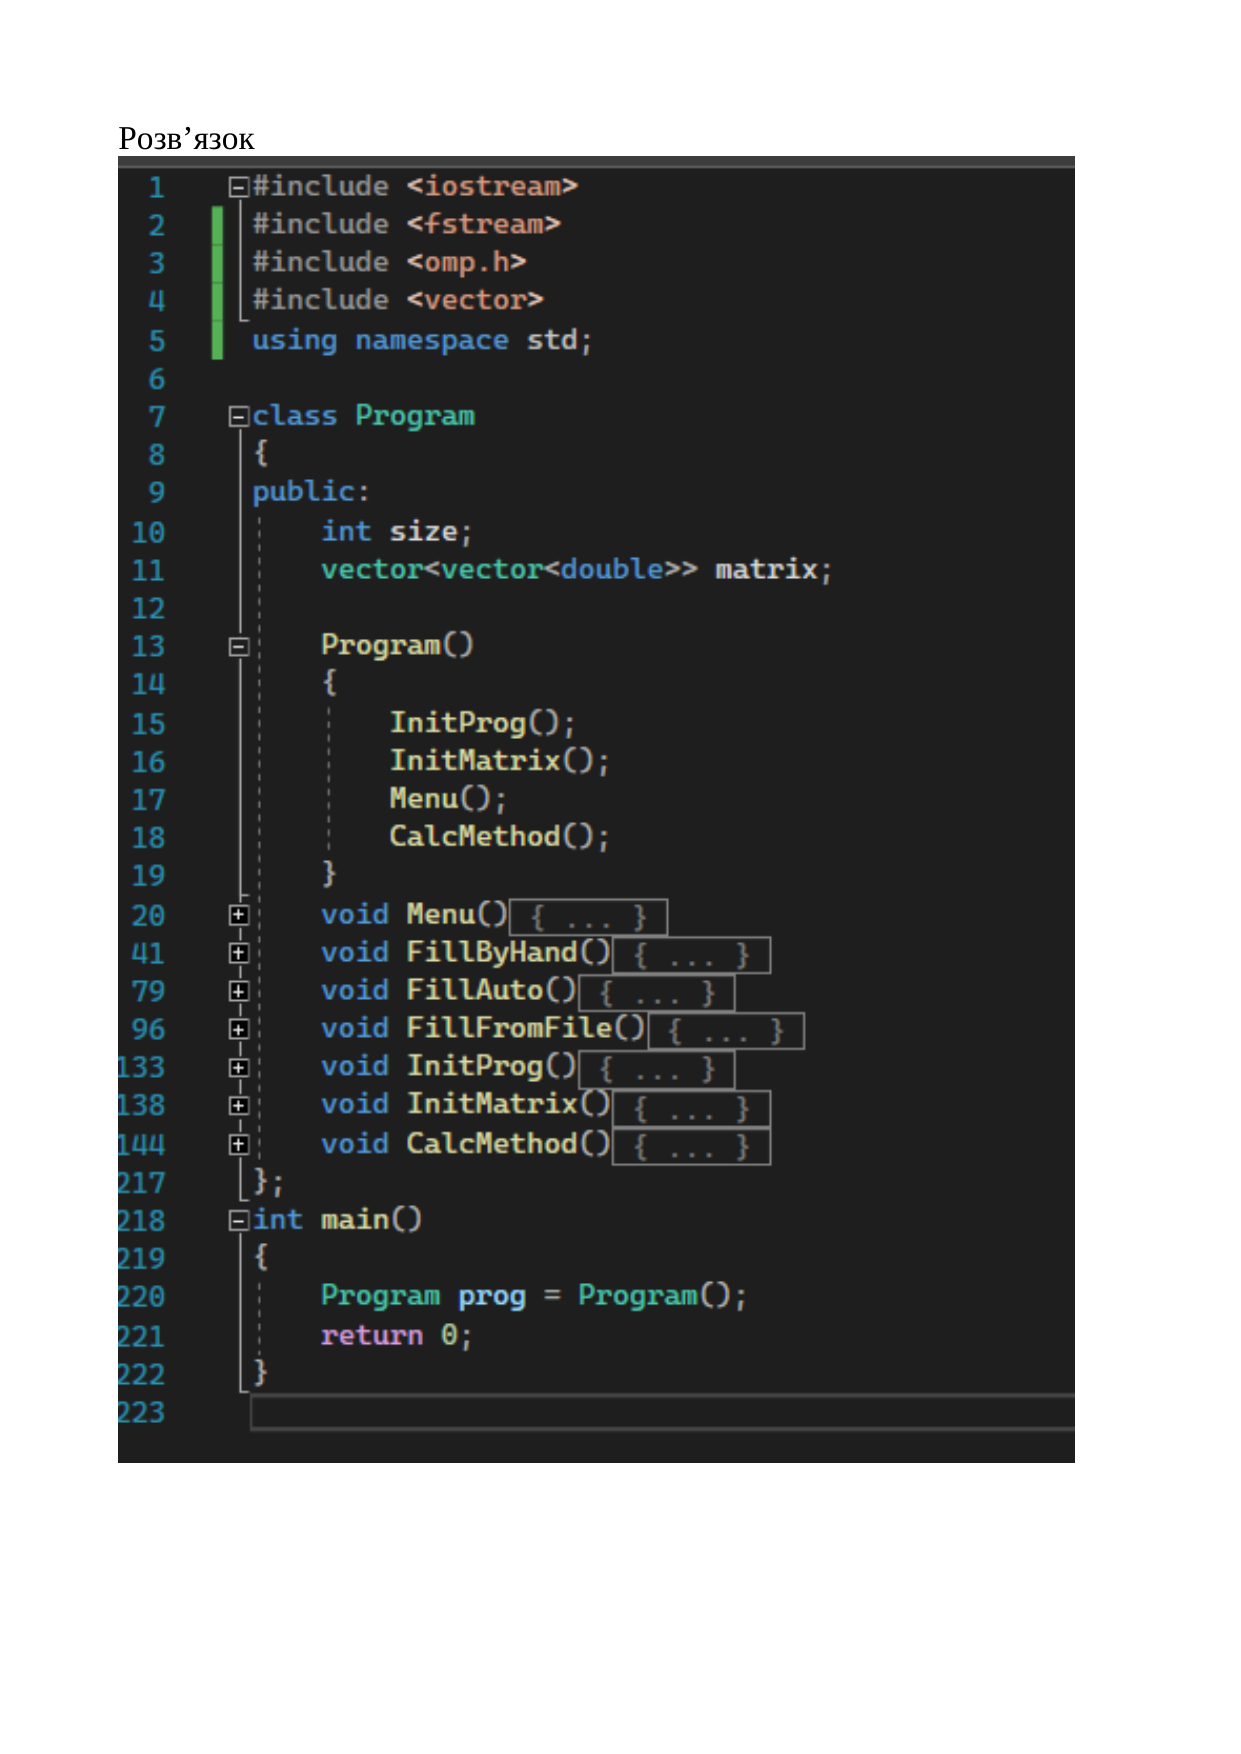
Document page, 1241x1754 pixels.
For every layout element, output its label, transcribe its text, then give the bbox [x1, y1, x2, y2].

picture [118, 156, 1075, 1463]
text Розв’язок [118, 118, 1122, 156]
